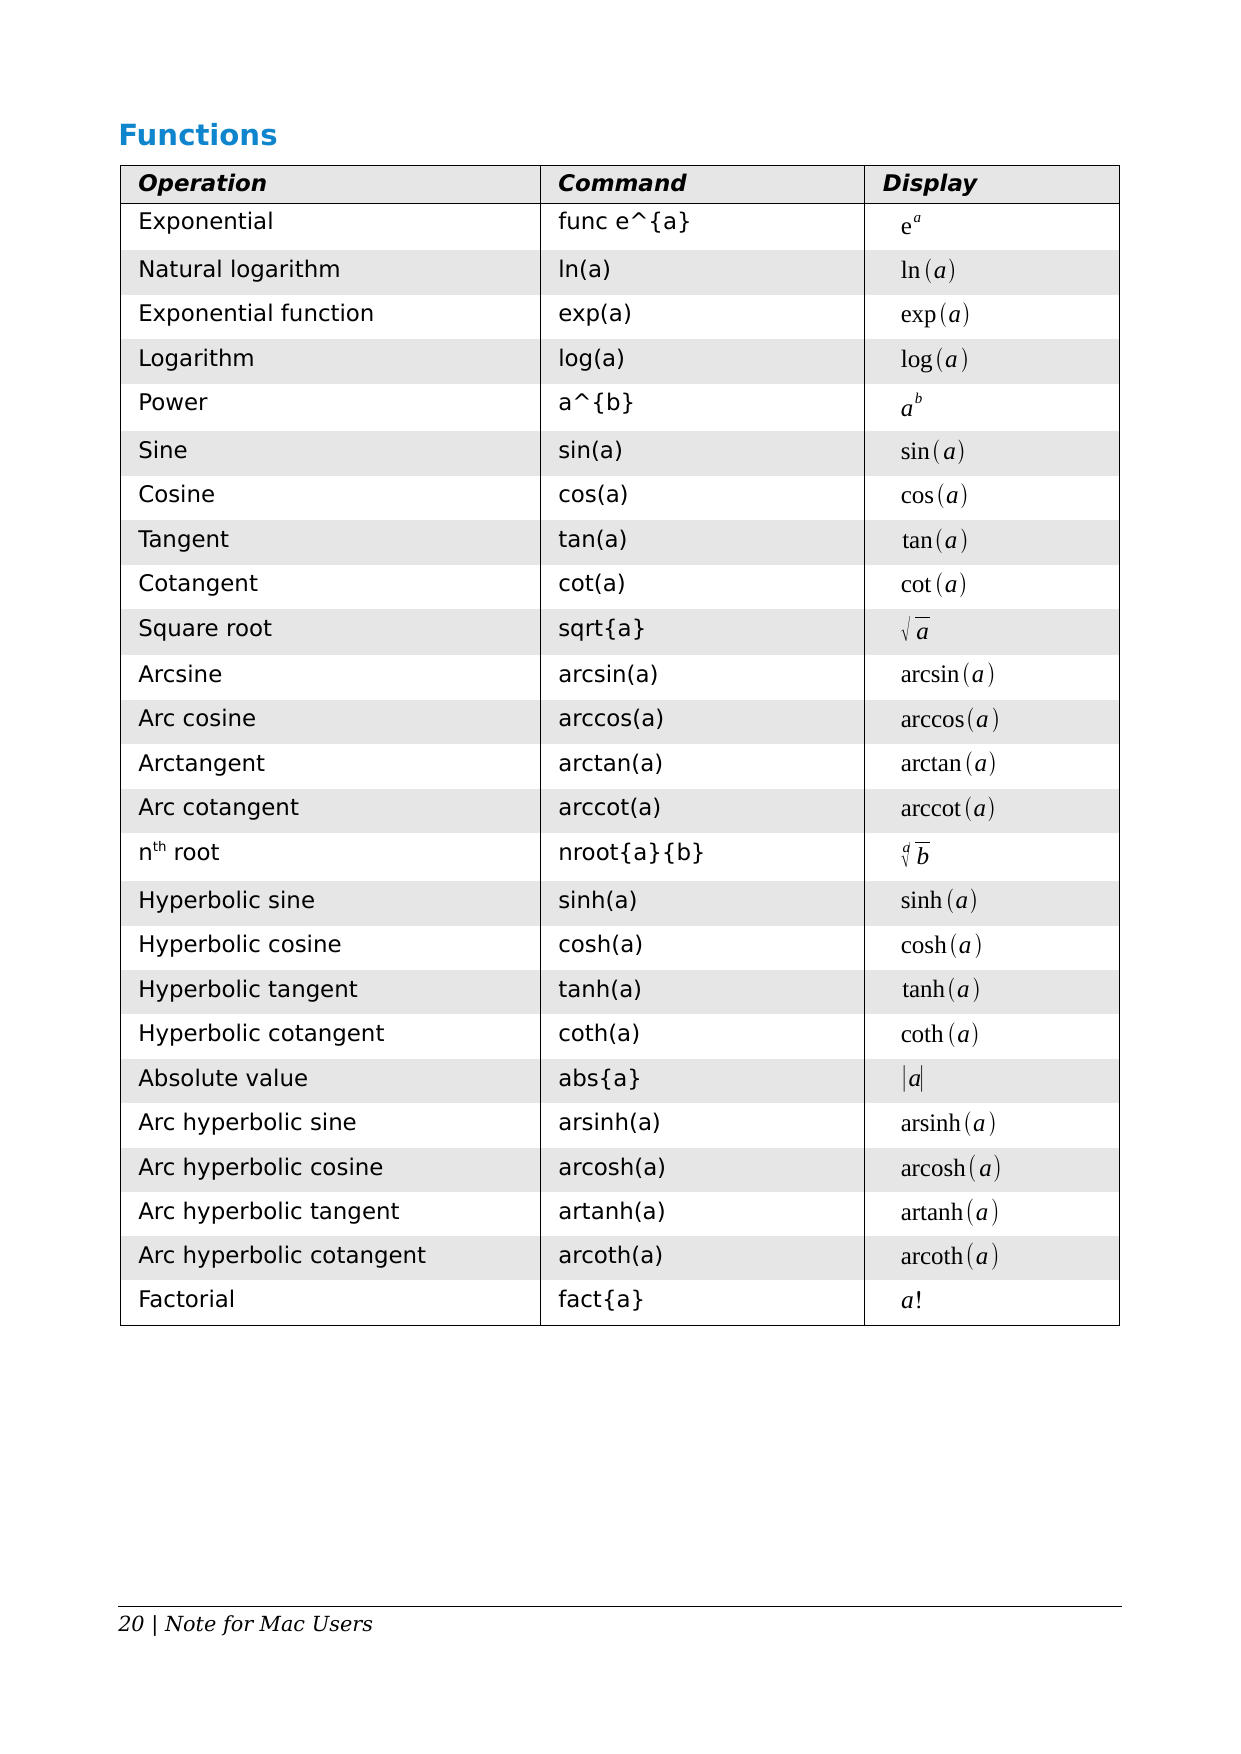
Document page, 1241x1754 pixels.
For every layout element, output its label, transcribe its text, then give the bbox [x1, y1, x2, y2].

table_cell Exponential function [121, 295, 540, 339]
table_cell Exponential [121, 204, 540, 250]
table_cell [865, 1104, 1119, 1148]
table_cell [865, 833, 1119, 881]
table_cell [865, 970, 1119, 1014]
table_cell artanh(a) [541, 1192, 864, 1236]
table_cell arcoth(a) [541, 1236, 864, 1280]
table_header Operation [121, 166, 540, 203]
table_cell [865, 655, 1119, 699]
table_cell [865, 881, 1119, 926]
table_cell Arcsine [121, 655, 540, 699]
table_cell Arc hyperbolic tangent [121, 1192, 540, 1236]
table_cell sqrt{a} [541, 609, 864, 655]
table_cell ln(a) [541, 250, 864, 295]
table_cell [865, 295, 1119, 339]
table_cell Arc cotangent [121, 789, 540, 833]
table_cell cos(a) [541, 476, 864, 520]
table_cell Arc cosine [121, 700, 540, 744]
table_cell [865, 1280, 1119, 1325]
table_cell Tangent [121, 520, 540, 565]
table_cell nroot{a}{b} [541, 833, 864, 881]
table_cell fact{a} [541, 1280, 864, 1325]
table_cell Hyperbolic tangent [121, 970, 540, 1014]
table_cell Arc hyperbolic sine [121, 1104, 540, 1148]
table_header Command [541, 166, 864, 203]
table_cell Arc hyperbolic cosine [121, 1148, 540, 1192]
table_cell Logarithm [121, 339, 540, 384]
table_cell arctan(a) [541, 744, 864, 788]
table_cell Natural logarithm [121, 250, 540, 295]
table_cell tan(a) [541, 520, 864, 565]
table_cell Hyperbolic sine [121, 881, 540, 926]
table_cell cosh(a) [541, 926, 864, 970]
table_cell [865, 431, 1119, 476]
table_cell [865, 1148, 1119, 1192]
table_cell Hyperbolic cotangent [121, 1015, 540, 1059]
table_cell [865, 1015, 1119, 1059]
table_cell exp(a) [541, 295, 864, 339]
table_cell sinh(a) [541, 881, 864, 926]
table_cell [865, 384, 1119, 431]
table_cell Arc hyperbolic cotangent [121, 1236, 540, 1280]
table_cell [865, 520, 1119, 565]
table_cell coth(a) [541, 1015, 864, 1059]
table_cell Sine [121, 431, 540, 476]
table_cell [865, 700, 1119, 744]
table_cell sin(a) [541, 431, 864, 476]
table_cell [865, 744, 1119, 788]
table_cell [865, 926, 1119, 970]
table_cell [865, 204, 1119, 250]
table_cell Power [121, 384, 540, 431]
table_cell Factorial [121, 1280, 540, 1325]
table_cell arsinh(a) [541, 1104, 864, 1148]
table_cell Cosine [121, 476, 540, 520]
table_cell [865, 476, 1119, 520]
table_cell arcsin(a) [541, 655, 864, 699]
table_cell cot(a) [541, 565, 864, 609]
table_cell [865, 565, 1119, 609]
table_cell arccos(a) [541, 700, 864, 744]
table_cell [865, 1236, 1119, 1280]
table_cell func e^{a} [541, 204, 864, 250]
table_cell abs{a} [541, 1059, 864, 1103]
table_cell [865, 339, 1119, 384]
table_cell tanh(a) [541, 970, 864, 1014]
table_cell [865, 1059, 1119, 1103]
table_cell Square root [121, 609, 540, 655]
table_cell a^{b} [541, 384, 864, 431]
table_cell nth root [121, 833, 540, 881]
table_cell [865, 250, 1119, 295]
table_header Display [865, 166, 1119, 203]
table_cell [865, 609, 1119, 655]
table_cell [865, 789, 1119, 833]
table_cell Absolute value [121, 1059, 540, 1103]
table_cell [865, 1192, 1119, 1236]
table_cell log(a) [541, 339, 864, 384]
table_cell arccot(a) [541, 789, 864, 833]
table_cell Arctangent [121, 744, 540, 788]
table_cell Cotangent [121, 565, 540, 609]
table_cell Hyperbolic cosine [121, 926, 540, 970]
table_cell arcosh(a) [541, 1148, 864, 1192]
subtitle Functions [118, 118, 1122, 152]
